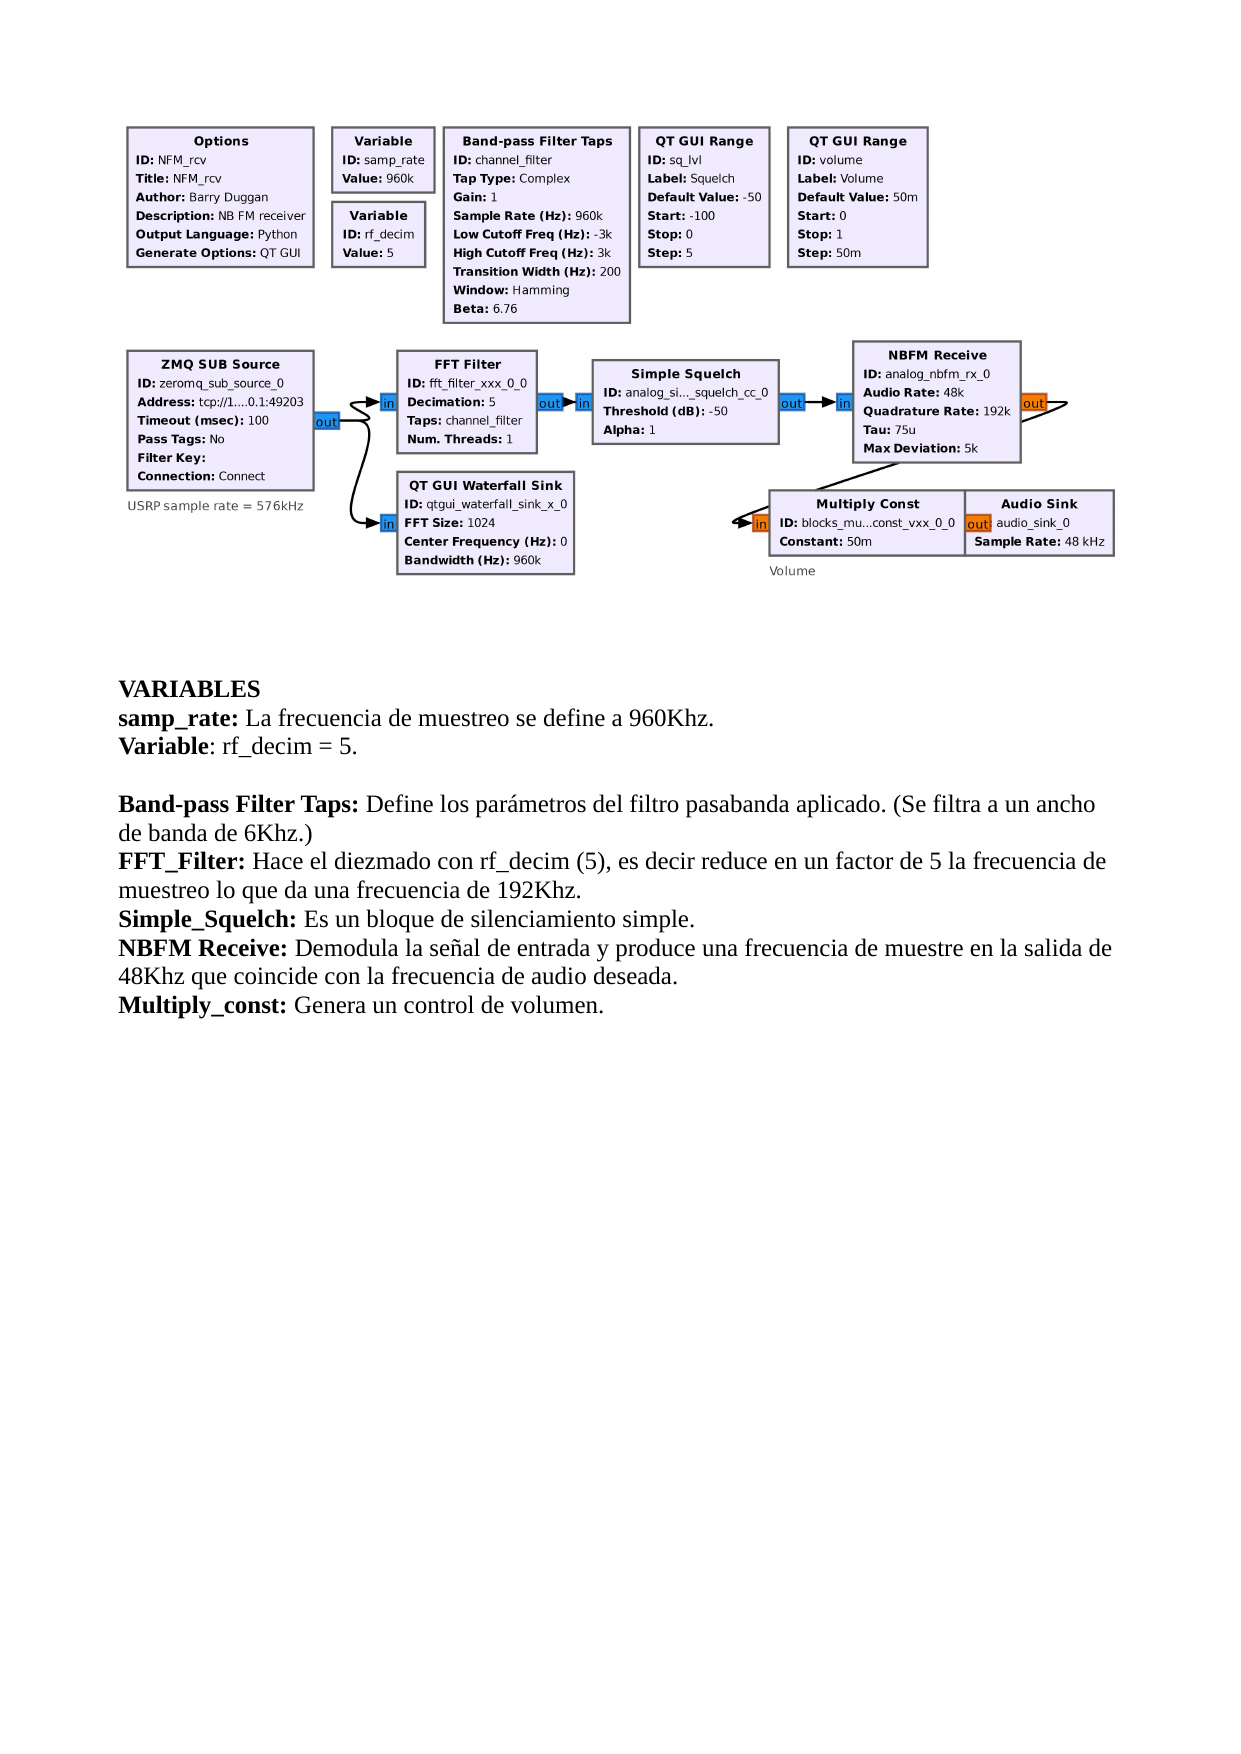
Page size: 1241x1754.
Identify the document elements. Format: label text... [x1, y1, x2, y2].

text FFT_Filter: Hace el diezmado con rf_decim (5), es decir reduce en un factor de 5 la frecuencia de muestreo lo que da una frecuencia de 192Khz. [118, 846, 1122, 904]
text Simple_Squelch: Es un bloque de silenciamiento simple. [118, 904, 1122, 933]
text samp_rate: La frecuencia de muestreo se define a 960Khz. [118, 703, 1122, 731]
text NBFM Receive: Demodula la señal de entrada y produce una frecuencia de muestre en la salida de 48Khz que coincide con la frecuencia de audio deseada. [118, 933, 1122, 990]
picture [118, 118, 1123, 588]
text Multiply_const: Genera un control de volumen. [118, 990, 1122, 1019]
text Band-pass Filter Taps: Define los parámetros del filtro pasabanda aplicado. (Se filtra a un ancho de banda de 6Khz.) [118, 789, 1122, 846]
text Variable: rf_decim = 5. [118, 731, 1122, 760]
text VARIABLES [118, 674, 1122, 703]
